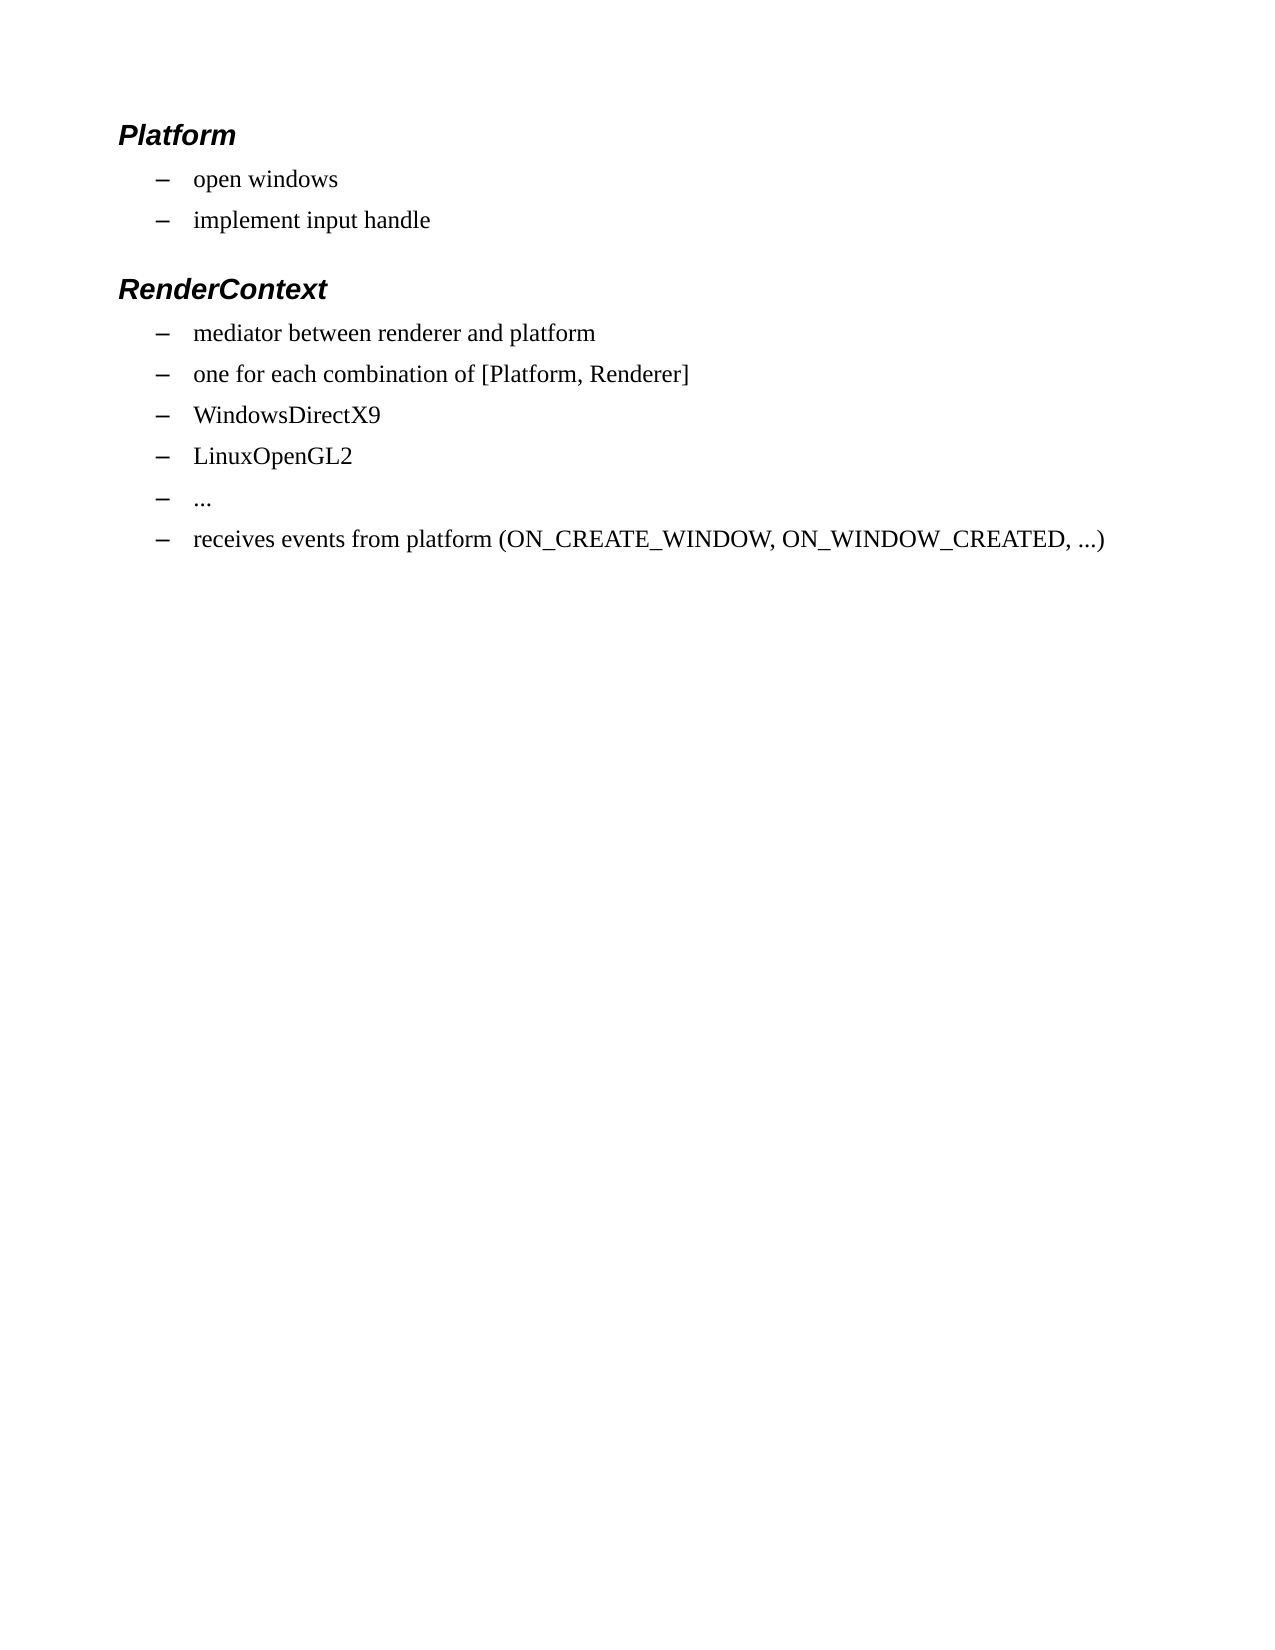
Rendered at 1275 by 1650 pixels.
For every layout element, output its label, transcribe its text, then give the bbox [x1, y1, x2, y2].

list mediator between renderer and platform [156, 318, 1157, 346]
list ... [156, 483, 1157, 511]
list WindowsDirectX9 [156, 400, 1157, 429]
subtitle Platform [118, 118, 1157, 152]
list implement input handle [156, 205, 1157, 234]
list LinuxOpenGL2 [156, 441, 1157, 470]
subtitle RenderContext [118, 272, 1157, 305]
list one for each combination of [Platform, Renderer] [156, 359, 1157, 388]
list receives events from platform (ON_CREATE_WINDOW, ON_WINDOW_CREATED, ...) [156, 524, 1157, 553]
list open windows [156, 164, 1157, 193]
